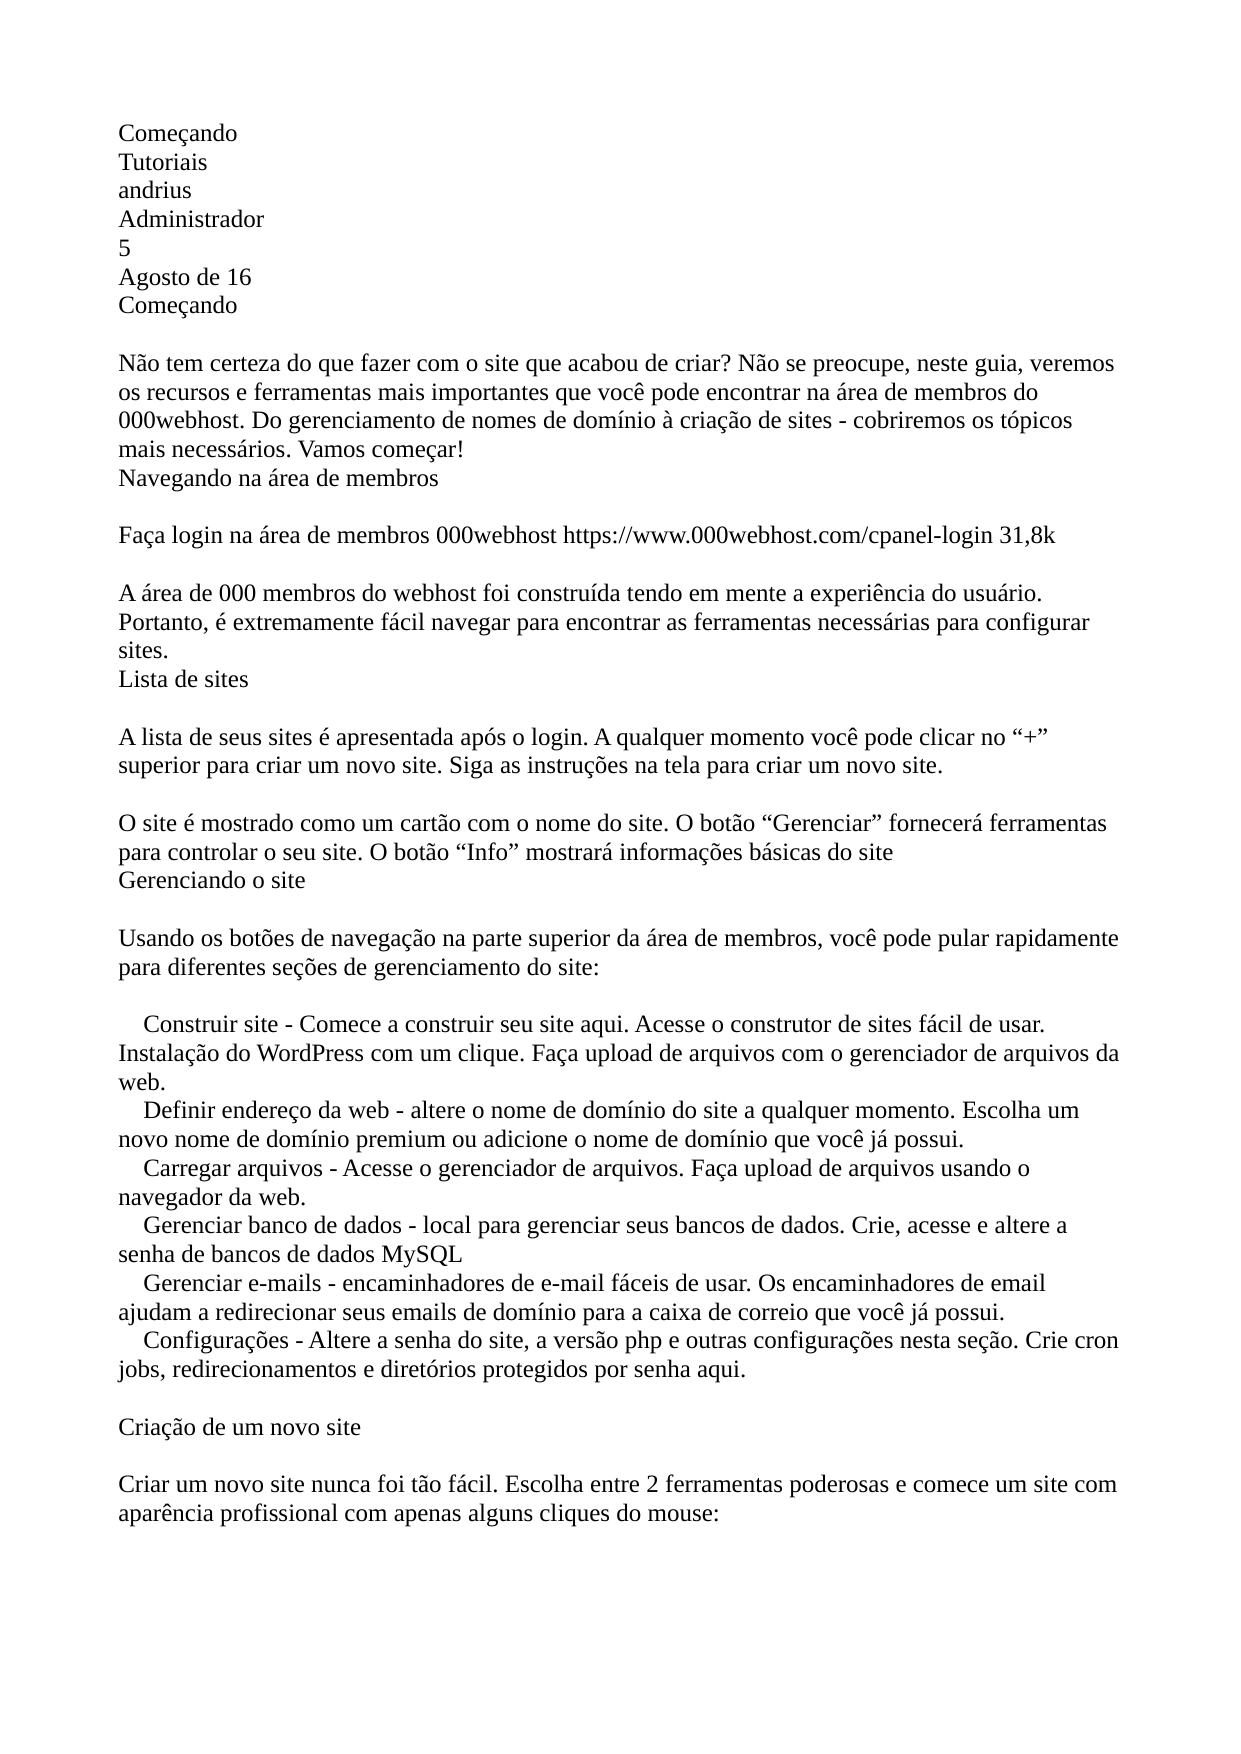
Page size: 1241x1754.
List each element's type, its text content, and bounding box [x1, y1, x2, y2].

text 5 [118, 233, 1122, 262]
text A lista de seus sites é apresentada após o login. A qualquer momento você pode clicar no “+” superior para criar um novo site. Siga as instruções na tela para criar um novo site. [118, 722, 1122, 779]
text Não tem certeza do que fazer com o site que acabou de criar? Não se preocupe, neste guia, veremos os recursos e ferramentas mais importantes que você pode encontrar na área de membros do 000webhost. Do gerenciamento de nomes de domínio à criação de sites - cobriremos os tópicos mais necessários. Vamos começar! [118, 348, 1122, 463]
text Administrador [118, 204, 1122, 233]
text Navegando na área de membros [118, 463, 1122, 492]
text Carregar arquivos - Acesse o gerenciador de arquivos. Faça upload de arquivos usando o navegador da web. [118, 1153, 1122, 1211]
text Lista de sites [118, 664, 1122, 693]
text Faça login na área de membros 000webhost https://www.000webhost.com/cpanel-login 31,8k [118, 521, 1122, 549]
text Gerenciando o site [118, 866, 1122, 894]
text Definir endereço da web - altere o nome de domínio do site a qualquer momento. Escolha um novo nome de domínio premium ou adicione o nome de domínio que você já possui. [118, 1096, 1122, 1153]
text Criação de um novo site [118, 1412, 1122, 1441]
text Agosto de 16 [118, 262, 1122, 291]
text Construir site - Comece a construir seu site aqui. Acesse o construtor de sites fácil de usar. Instalação do WordPress com um clique. Faça upload de arquivos com o gerenciador de arquivos da web. [118, 1009, 1122, 1096]
text A área de 000 membros do webhost foi construída tendo em mente a experiência do usuário. Portanto, é extremamente fácil navegar para encontrar as ferramentas necessárias para configurar sites. [118, 578, 1122, 664]
text Criar um novo site nunca foi tão fácil. Escolha entre 2 ferramentas poderosas e comece um site com aparência profissional com apenas alguns cliques do mouse: [118, 1469, 1122, 1527]
text Gerenciar e-mails - encaminhadores de e-mail fáceis de usar. Os encaminhadores de email ajudam a redirecionar seus emails de domínio para a caixa de correio que você já possui. [118, 1268, 1122, 1326]
text andrius [118, 176, 1122, 204]
text Começando [118, 118, 1122, 147]
text O site é mostrado como um cartão com o nome do site. O botão “Gerenciar” fornecerá ferramentas para controlar o seu site. O botão “Info” mostrará informações básicas do site [118, 808, 1122, 866]
text Tutoriais [118, 147, 1122, 176]
text Gerenciar banco de dados - local para gerenciar seus bancos de dados. Crie, acesse e altere a senha de bancos de dados MySQL [118, 1211, 1122, 1268]
text Usando os botões de navegação na parte superior da área de membros, você pode pular rapidamente para diferentes seções de gerenciamento do site: [118, 923, 1122, 981]
text Começando [118, 291, 1122, 319]
text Configurações - Altere a senha do site, a versão php e outras configurações nesta seção. Crie cron jobs, redirecionamentos e diretórios protegidos por senha aqui. [118, 1326, 1122, 1383]
